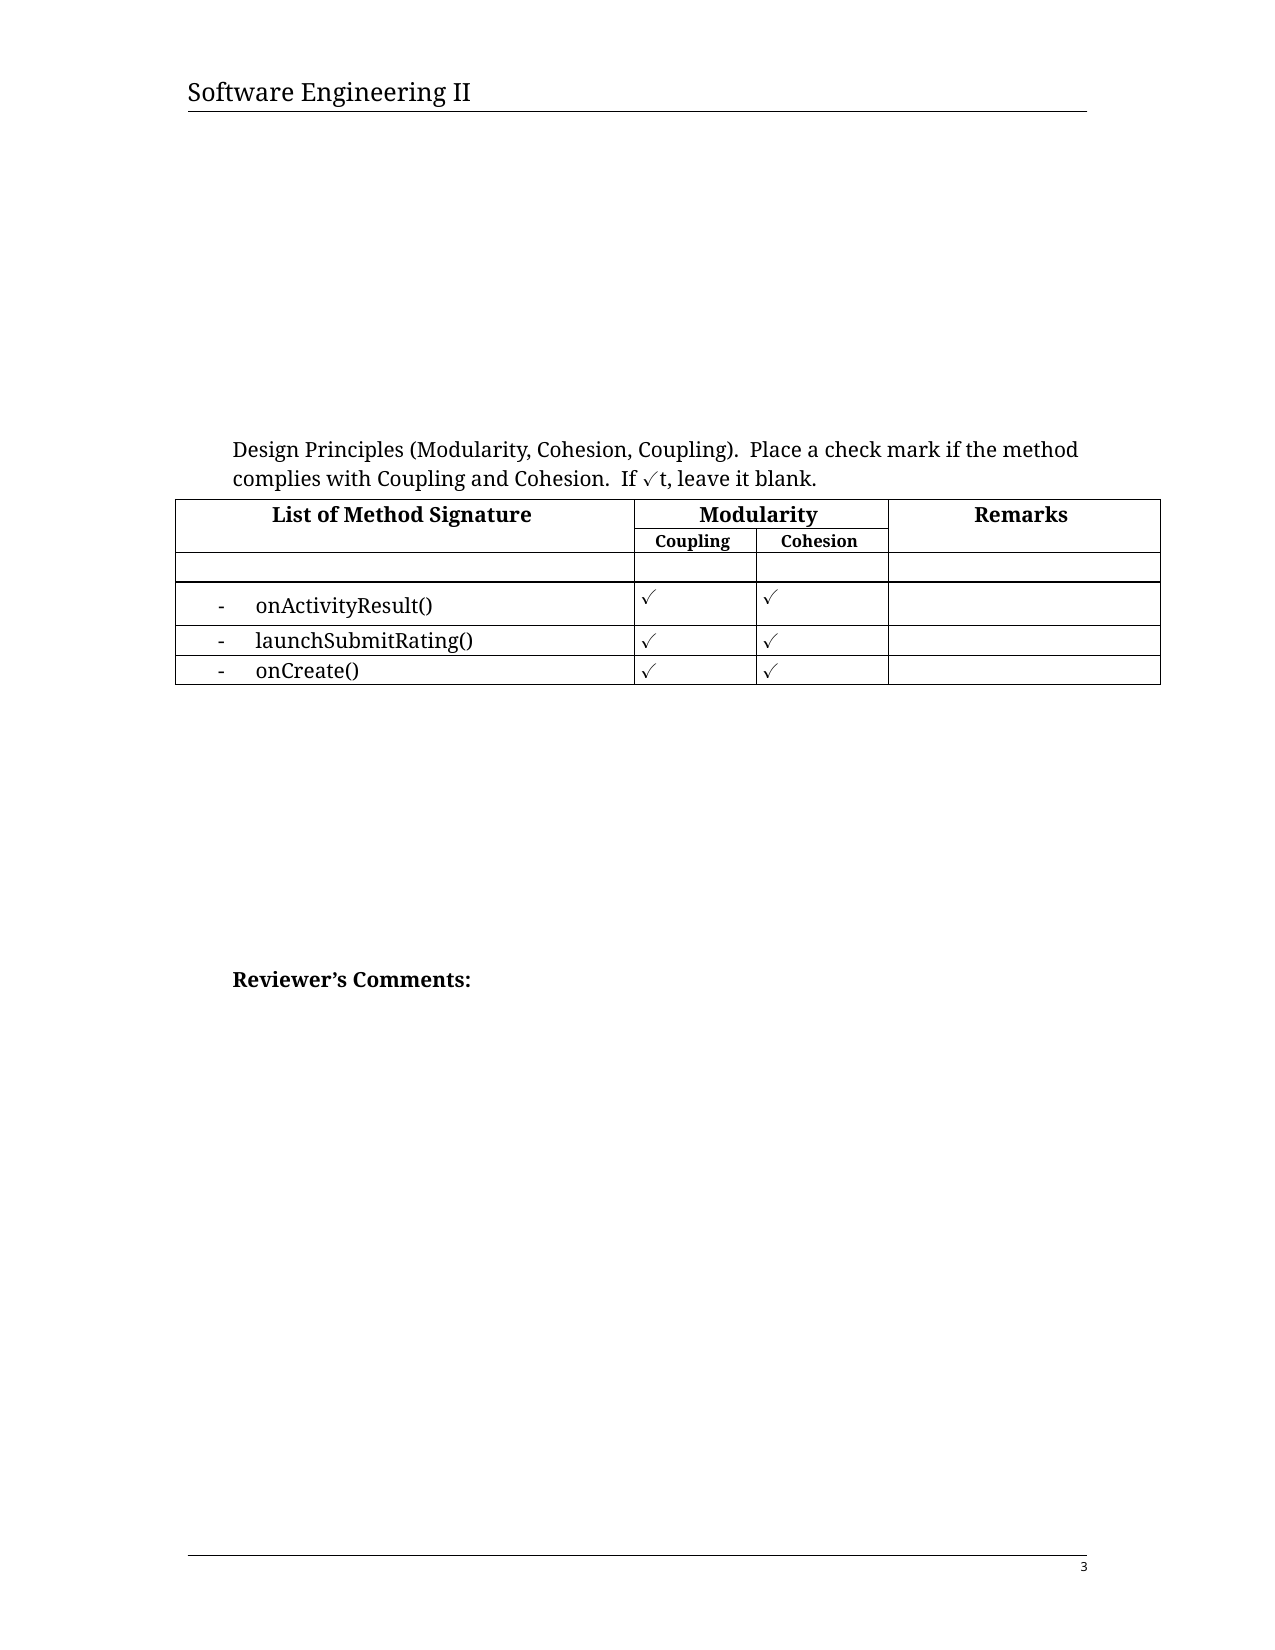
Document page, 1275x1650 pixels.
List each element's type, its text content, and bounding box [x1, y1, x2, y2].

table_cell ✓ [757, 583, 888, 625]
table_cell launchSubmitRating() [176, 626, 634, 655]
subtitle Reviewer’s Comments: [187, 966, 1087, 994]
table_cell Cohesion [757, 529, 888, 552]
table_cell [889, 553, 1160, 581]
table_cell [889, 626, 1160, 655]
table_header List of Method Signature [176, 500, 634, 552]
table_cell [889, 583, 1160, 625]
table_cell onCreate() [176, 656, 634, 684]
table_header Modularity [635, 500, 888, 528]
subtitle Design Principles (Modularity, Cohesion, Coupling). Place a check mark if the method complies with Coupling and Cohesion. If ✓t, leave it blank. [187, 436, 1087, 492]
table_cell ✓ [635, 656, 756, 684]
table_cell ✓ [757, 656, 888, 684]
table_cell [635, 553, 756, 581]
table_cell onActivityResult() [176, 583, 634, 625]
table_cell ✓ [635, 583, 756, 625]
table_cell Coupling [635, 529, 756, 552]
table_cell [889, 656, 1160, 684]
table_header Remarks [889, 500, 1160, 552]
table_cell ✓ [635, 626, 756, 655]
table_cell [176, 553, 634, 581]
table_cell ✓ [757, 626, 888, 655]
table_cell [757, 553, 888, 581]
